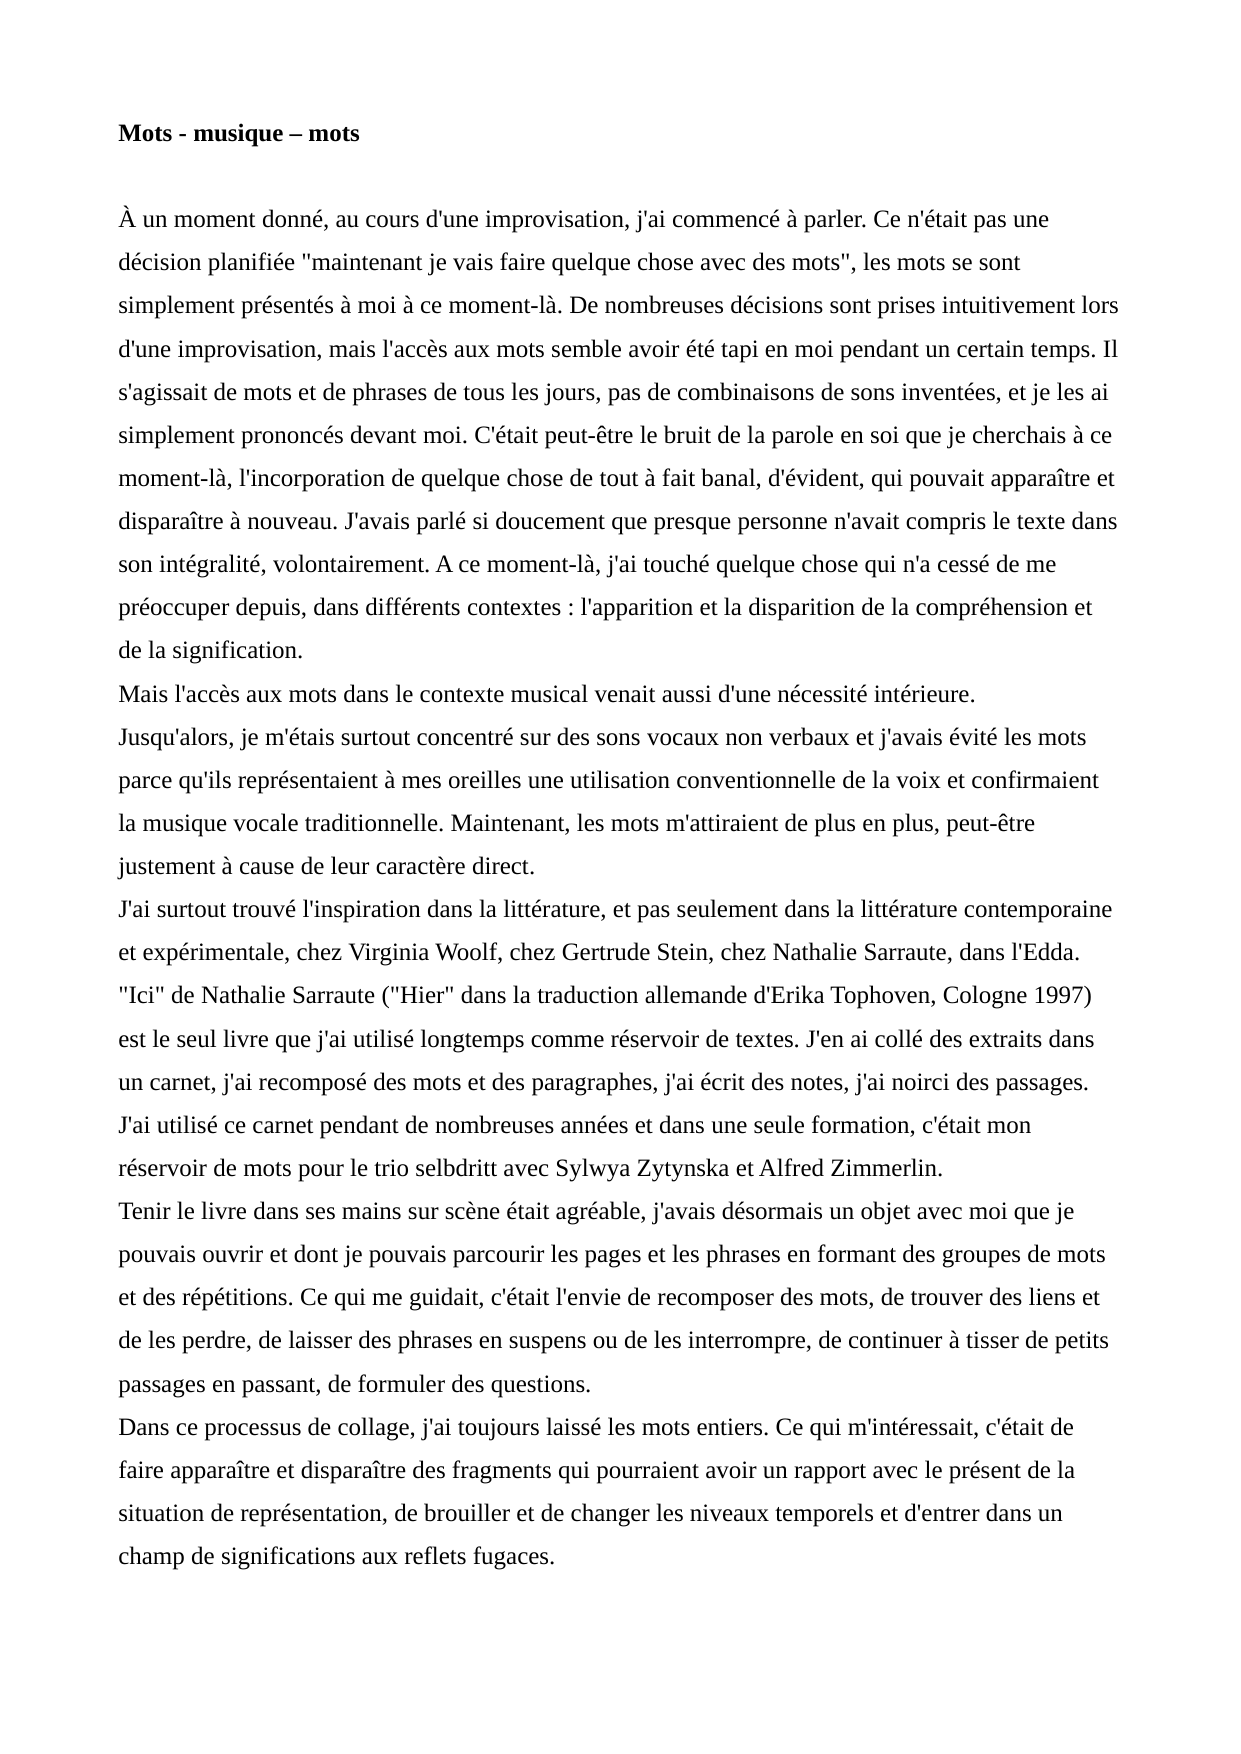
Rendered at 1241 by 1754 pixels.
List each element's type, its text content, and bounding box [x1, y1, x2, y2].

text Tenir le livre dans ses mains sur scène était agréable, j'avais désormais un objet avec moi que je pouvais ouvrir et dont je pouvais parcourir les pages et les phrases en formant des groupes de mots et des répétitions. Ce qui me guidait, c'était l'envie de recomposer des mots, de trouver des liens et de les perdre, de laisser des phrases en suspens ou de les interrompre, de continuer à tisser de petits passages en passant, de formuler des questions. [118, 1196, 1122, 1397]
text Jusqu'alors, je m'étais surtout concentré sur des sons vocaux non verbaux et j'avais évité les mots parce qu'ils représentaient à mes oreilles une utilisation conventionnelle de la voix et confirmaient la musique vocale traditionnelle. Maintenant, les mots m'attiraient de plus en plus, peut-être justement à cause de leur caractère direct. [118, 722, 1122, 880]
text Mais l'accès aux mots dans le contexte musical venait aussi d'une nécessité intérieure. [118, 679, 1122, 707]
text Mots - musique – mots [118, 118, 1122, 147]
text J'ai surtout trouvé l'inspiration dans la littérature, et pas seulement dans la littérature contemporaine et expérimentale, chez Virginia Woolf, chez Gertrude Stein, chez Nathalie Sarraute, dans l'Edda. "Ici" de Nathalie Sarraute ("Hier" dans la traduction allemande d'Erika Tophoven, Cologne 1997) est le seul livre que j'ai utilisé longtemps comme réservoir de textes. J'en ai collé des extraits dans un carnet, j'ai recomposé des mots et des paragraphes, j'ai écrit des notes, j'ai noirci des passages. J'ai utilisé ce carnet pendant de nombreuses années et dans une seule formation, c'était mon réservoir de mots pour le trio selbdritt avec Sylwya Zytynska et Alfred Zimmerlin. [118, 894, 1122, 1182]
text Dans ce processus de collage, j'ai toujours laissé les mots entiers. Ce qui m'intéressait, c'était de faire apparaître et disparaître des fragments qui pourraient avoir un rapport avec le présent de la situation de représentation, de brouiller et de changer les niveaux temporels et d'entrer dans un champ de significations aux reflets fugaces. [118, 1412, 1122, 1570]
text À un moment donné, au cours d'une improvisation, j'ai commencé à parler. Ce n'était pas une décision planifiée "maintenant je vais faire quelque chose avec des mots", les mots se sont simplement présentés à moi à ce moment-là. De nombreuses décisions sont prises intuitivement lors d'une improvisation, mais l'accès aux mots semble avoir été tapi en moi pendant un certain temps. Il s'agissait de mots et de phrases de tous les jours, pas de combinaisons de sons inventées, et je les ai simplement prononcés devant moi. C'était peut-être le bruit de la parole en soi que je cherchais à ce moment-là, l'incorporation de quelque chose de tout à fait banal, d'évident, qui pouvait apparaître et disparaître à nouveau. J'avais parlé si doucement que presque personne n'avait compris le texte dans son intégralité, volontairement. A ce moment-là, j'ai touché quelque chose qui n'a cessé de me préoccuper depuis, dans différents contextes : l'apparition et la disparition de la compréhension et de la signification. [118, 204, 1122, 664]
